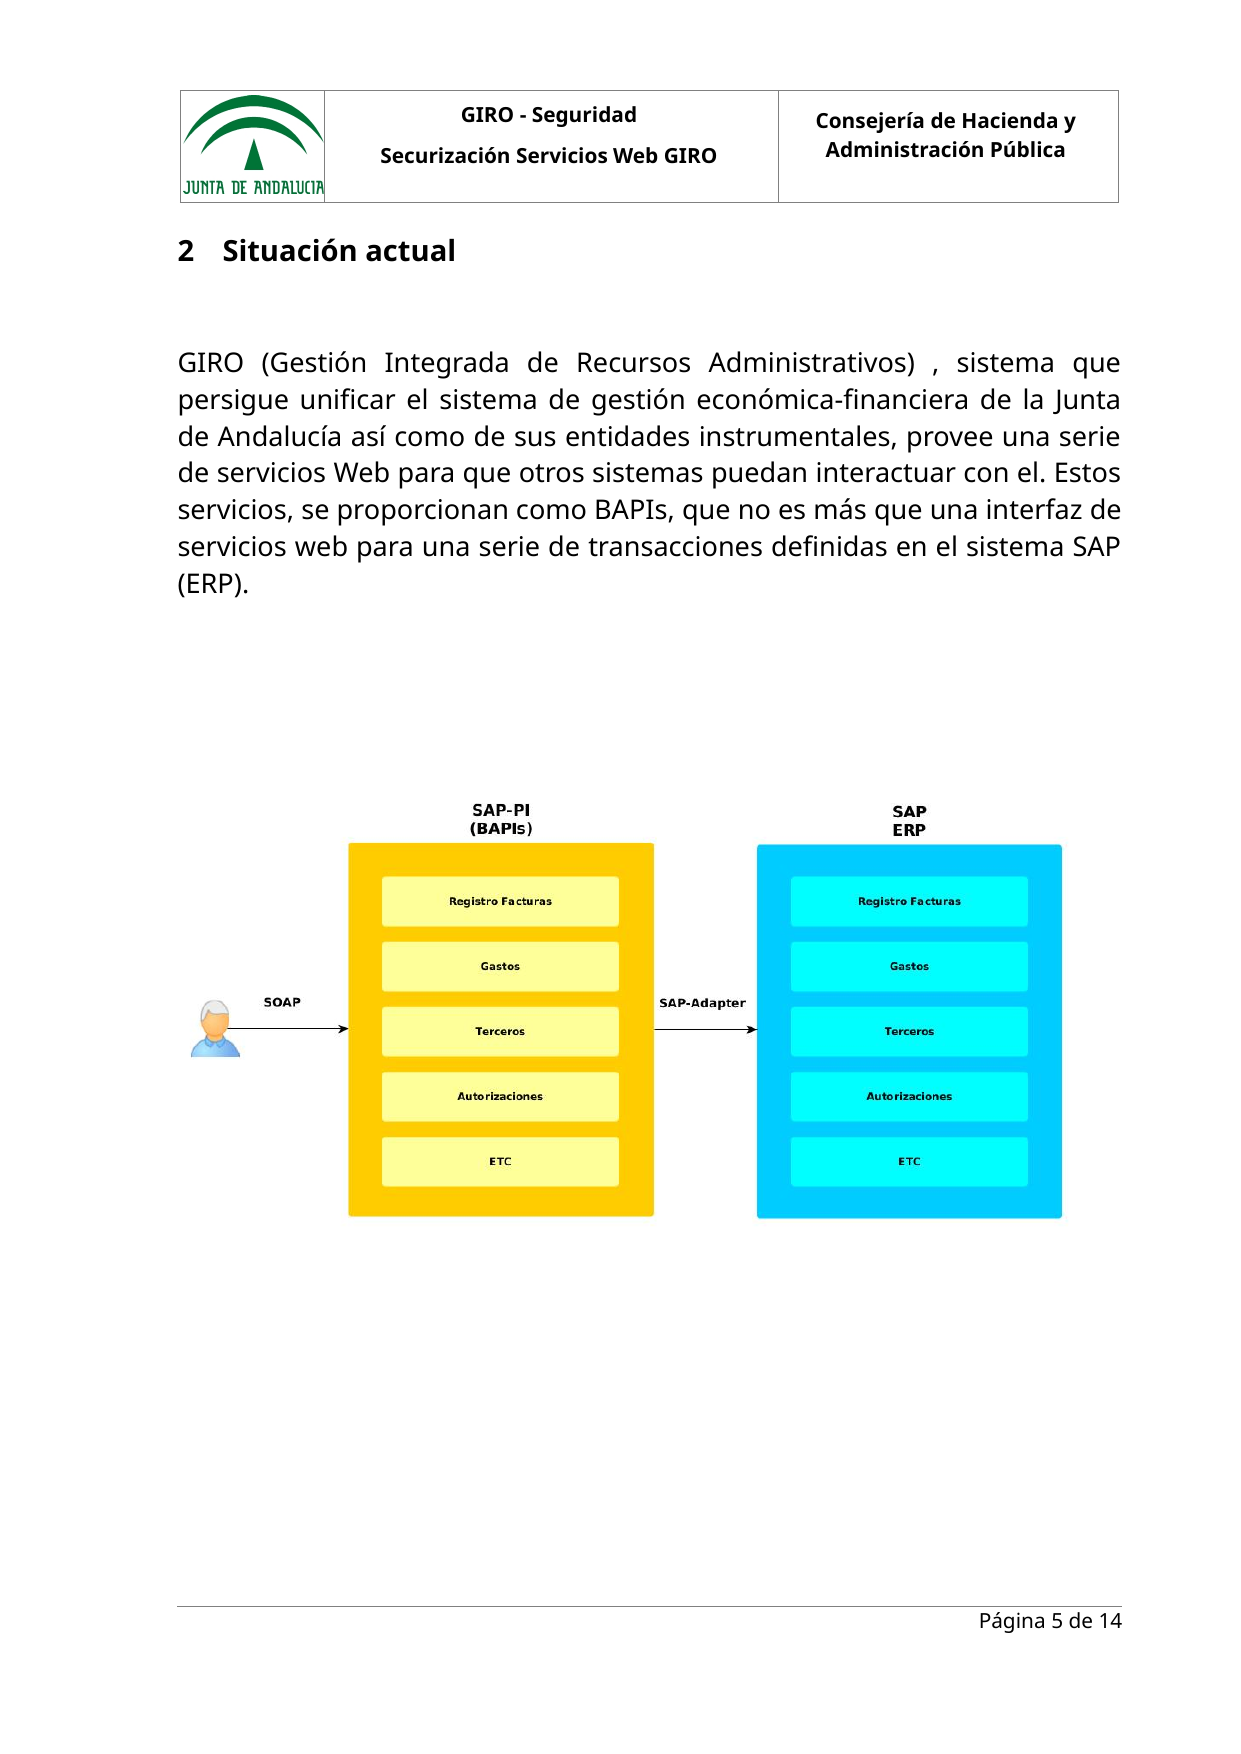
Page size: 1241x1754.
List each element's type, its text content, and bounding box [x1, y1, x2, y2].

picture [183, 95, 324, 194]
picture [162, 712, 1108, 1472]
subtitle Situación actual [177, 231, 1122, 270]
text GIRO (Gestión Integrada de Recursos Administrativos) , sistema que persigue unificar el sistema de gestión económica-financiera de la Junta de Andalucía así como de sus entidades instrumentales, provee una serie de servicios Web para que otros sistemas puedan interactuar con el. Estos servicios, se proporcionan como BAPIs, que no es más que una interfaz de servicios web para una serie de transacciones definidas en el sistema SAP (ERP). [177, 343, 1122, 601]
